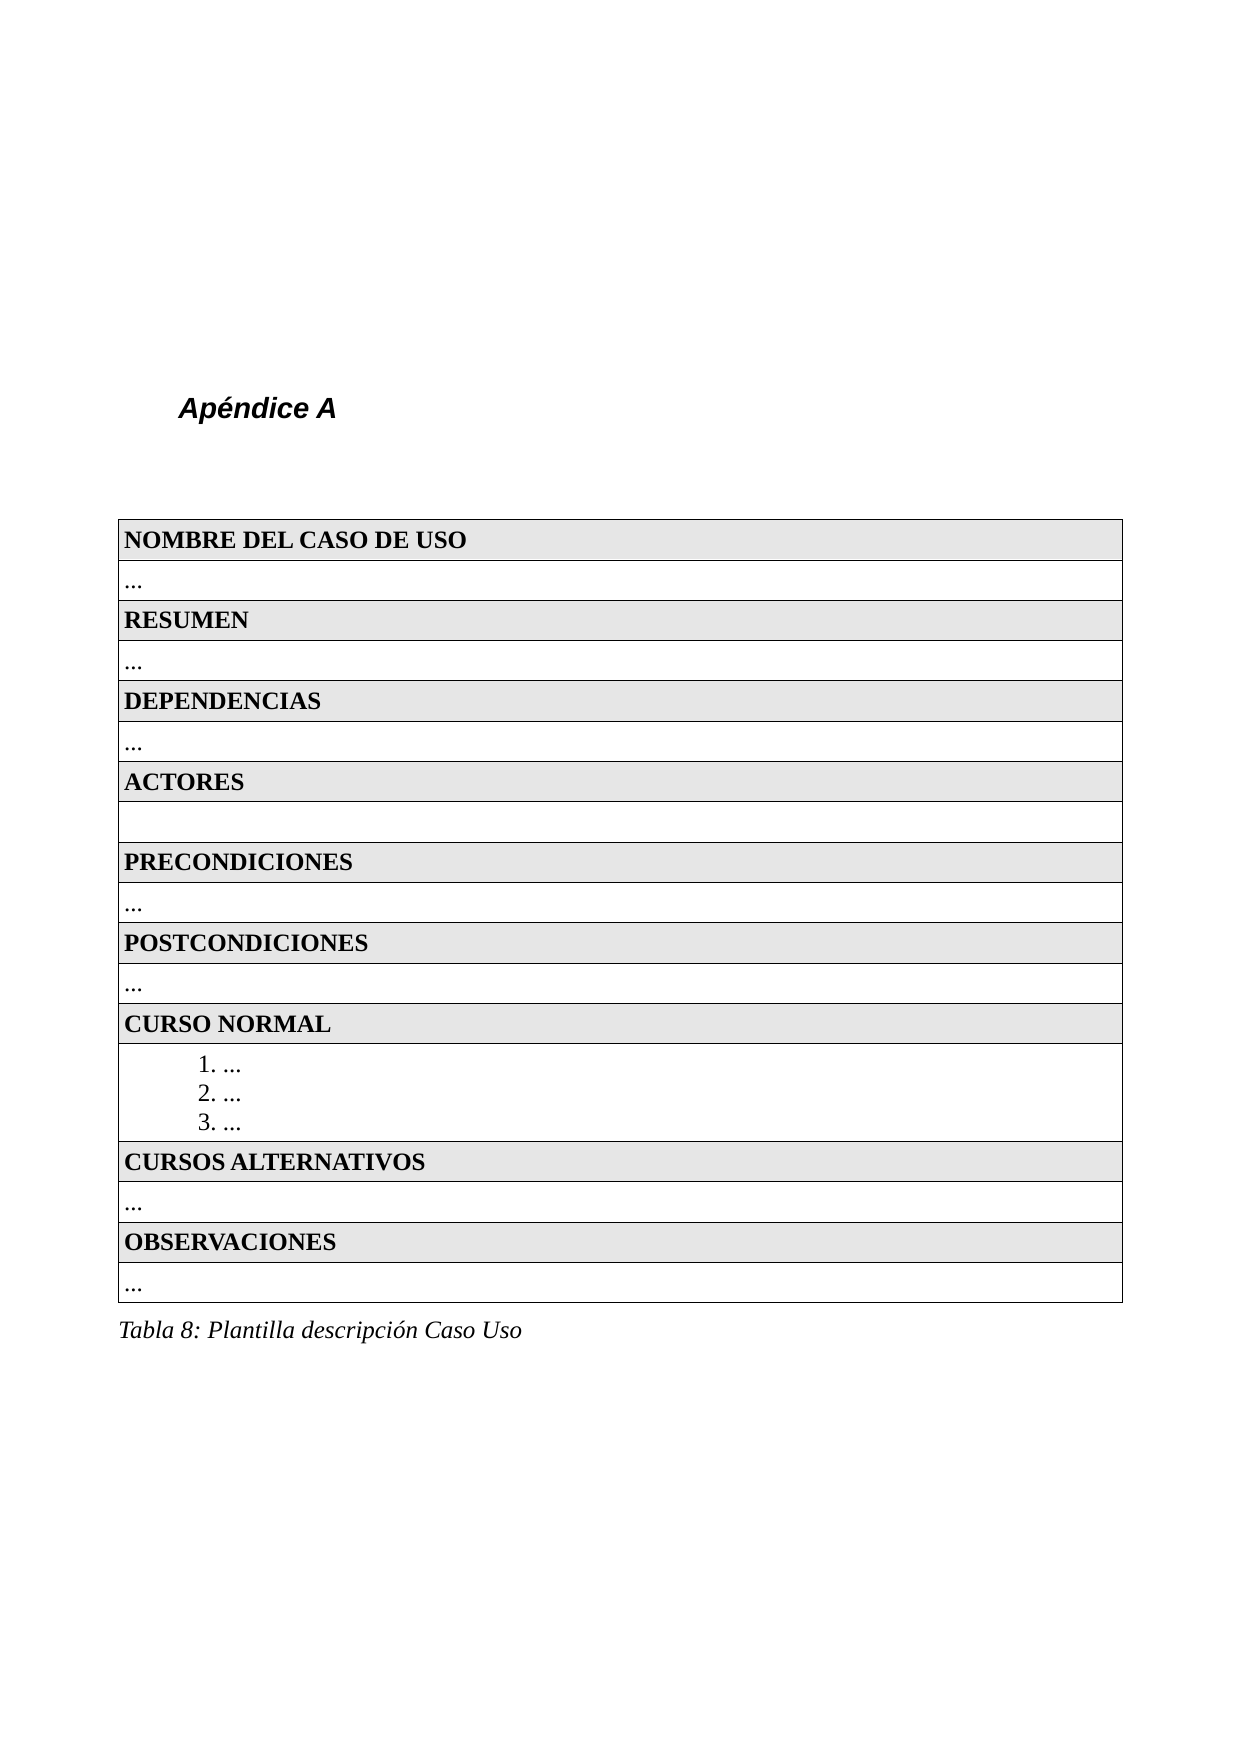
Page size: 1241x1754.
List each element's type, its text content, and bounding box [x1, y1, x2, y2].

subtitle Apéndice A [118, 391, 1122, 424]
table_cell POSTCONDICIONES [119, 923, 1122, 963]
table_cell ... [119, 561, 1122, 600]
table_cell OBSERVACIONES [119, 1223, 1122, 1262]
table_header NOMBRE DEL CASO DE USO [119, 520, 1122, 559]
text Tabla 8: Plantilla descripción Caso Uso [118, 1315, 1122, 1344]
table_cell ... [119, 883, 1122, 922]
table_cell ... [119, 1182, 1122, 1222]
table_cell [119, 802, 1122, 842]
table_cell ... [119, 641, 1122, 680]
table_cell ... [119, 1263, 1122, 1302]
table_cell CURSO NORMAL [119, 1004, 1122, 1043]
table_cell RESUMEN [119, 601, 1122, 640]
table_cell PRECONDICIONES [119, 843, 1122, 882]
table_cell DEPENDENCIAS [119, 681, 1122, 721]
table_cell 1. ... 2. ... 3. ... [119, 1044, 1122, 1141]
table_cell ... [119, 964, 1122, 1003]
table_cell ACTORES [119, 762, 1122, 801]
table_cell CURSOS ALTERNATIVOS [119, 1142, 1122, 1181]
table_cell ... [119, 722, 1122, 761]
